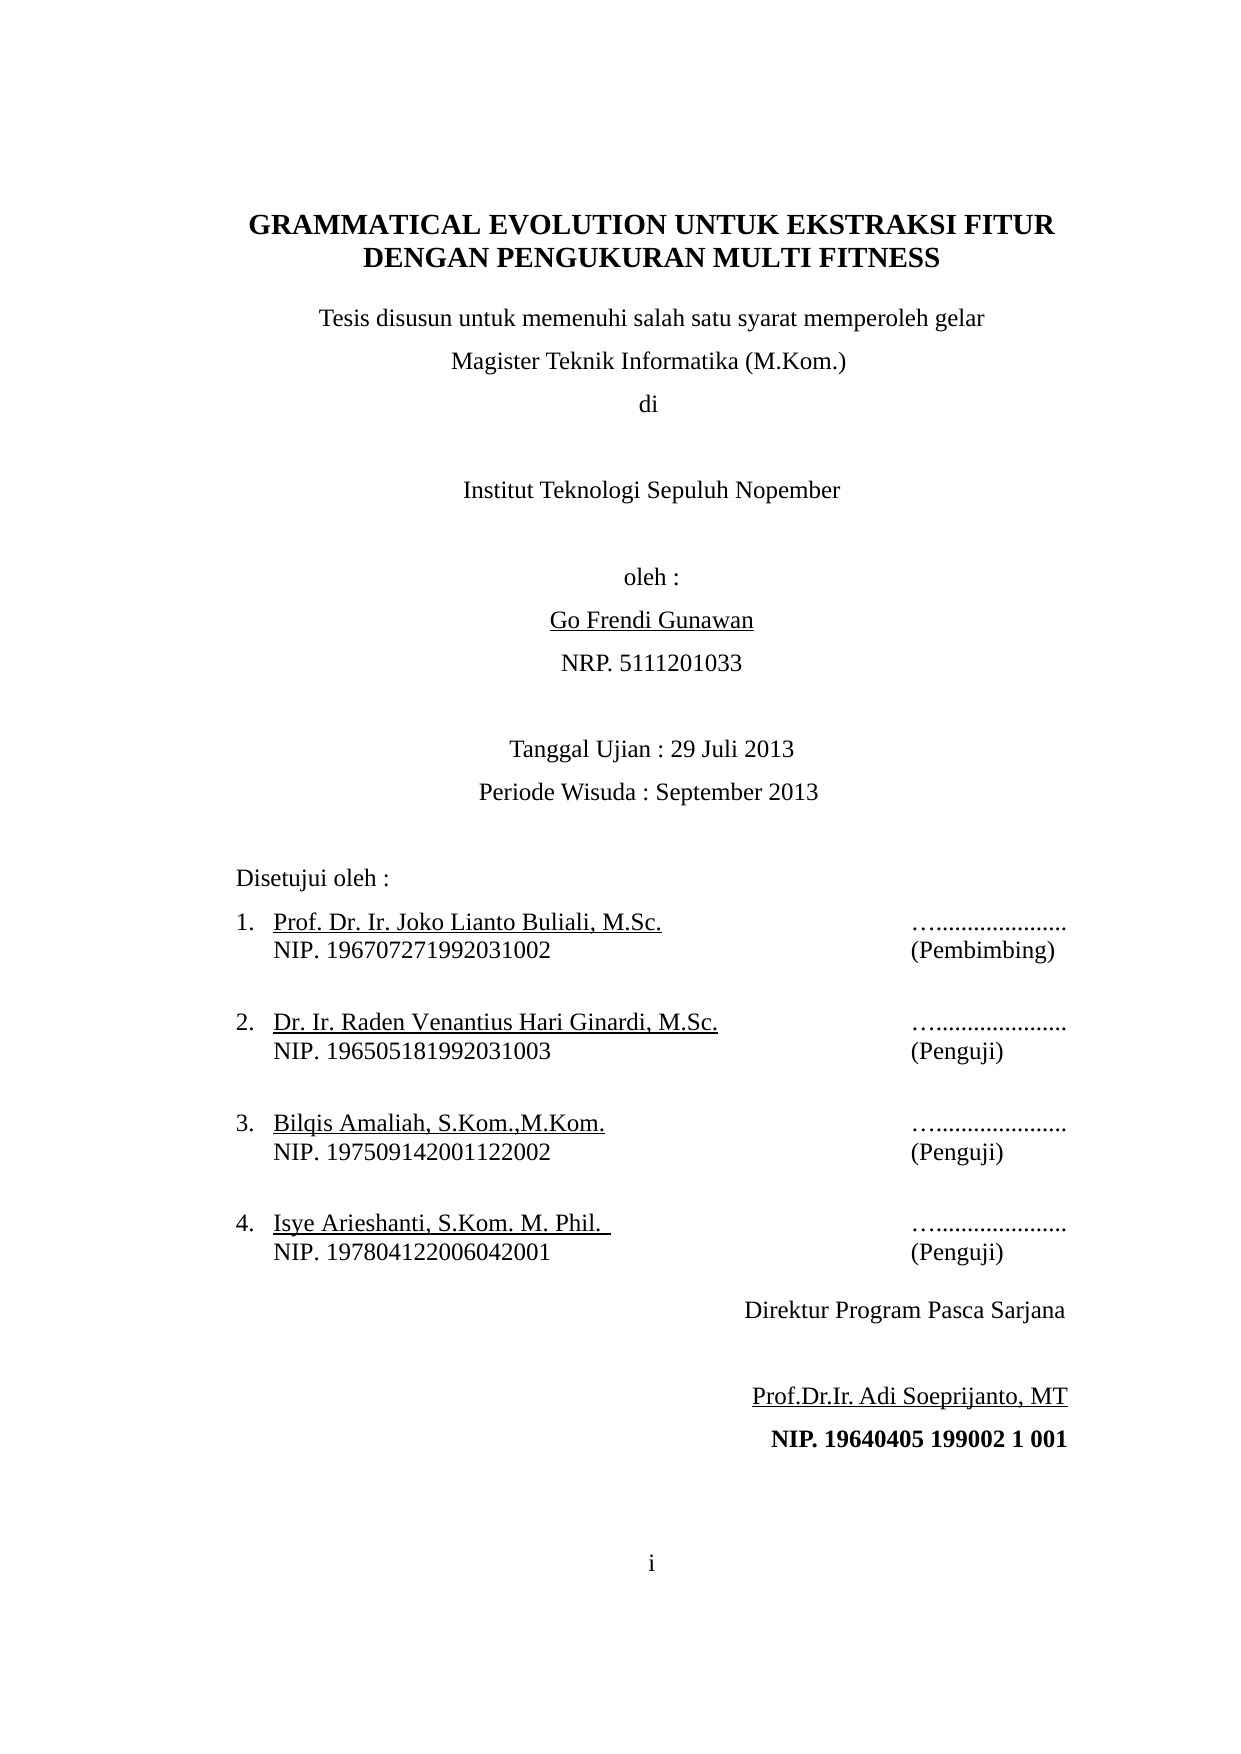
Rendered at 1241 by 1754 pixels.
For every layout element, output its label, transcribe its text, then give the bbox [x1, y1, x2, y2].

subtitle Grammatical evolution untuk ekstraksi fitur dengan pengukuran multi fitness [236, 207, 1068, 274]
text oleh : [236, 562, 1068, 590]
list NIP. 197804122006042001 (Penguji) [273, 1237, 1068, 1266]
list Isye Arieshanti, S.Kom. M. Phil. …..................... [236, 1208, 1068, 1237]
list Dr. Ir. Raden Venantius Hari Ginardi, M.Sc. …..................... [236, 1007, 1068, 1036]
list Prof. Dr. Ir. Joko Lianto Buliali, M.Sc. …..................... [236, 907, 1068, 935]
text Direktur Program Pasca Sarjana [236, 1295, 1068, 1323]
text di [236, 389, 1068, 418]
text Periode Wisuda : September 2013 [236, 777, 1068, 806]
list Bilqis Amaliah, S.Kom.,M.Kom. …..................... [236, 1108, 1068, 1137]
list NIP. 197509142001122002 (Penguji) [236, 1137, 1068, 1165]
text Tesis disusun untuk memenuhi salah satu syarat memperoleh gelar [236, 303, 1068, 332]
text Go Frendi Gunawan [236, 605, 1068, 633]
text NRP. 5111201033 [236, 648, 1068, 677]
list NIP. 196707271992031002 (Pembimbing) [273, 935, 1068, 964]
list NIP. 196505181992031003 (Penguji) [273, 1036, 1068, 1065]
text Magister Teknik Informatika (M.Kom.) [236, 346, 1068, 375]
text Disetujui oleh : [236, 863, 1068, 892]
text Tanggal Ujian : 29 Juli 2013 [236, 734, 1068, 763]
text Prof.Dr.Ir. Adi Soeprijanto, MT NIP. 19640405 199002 1 001 [236, 1381, 1068, 1453]
text Institut Teknologi Sepuluh Nopember [236, 475, 1068, 504]
